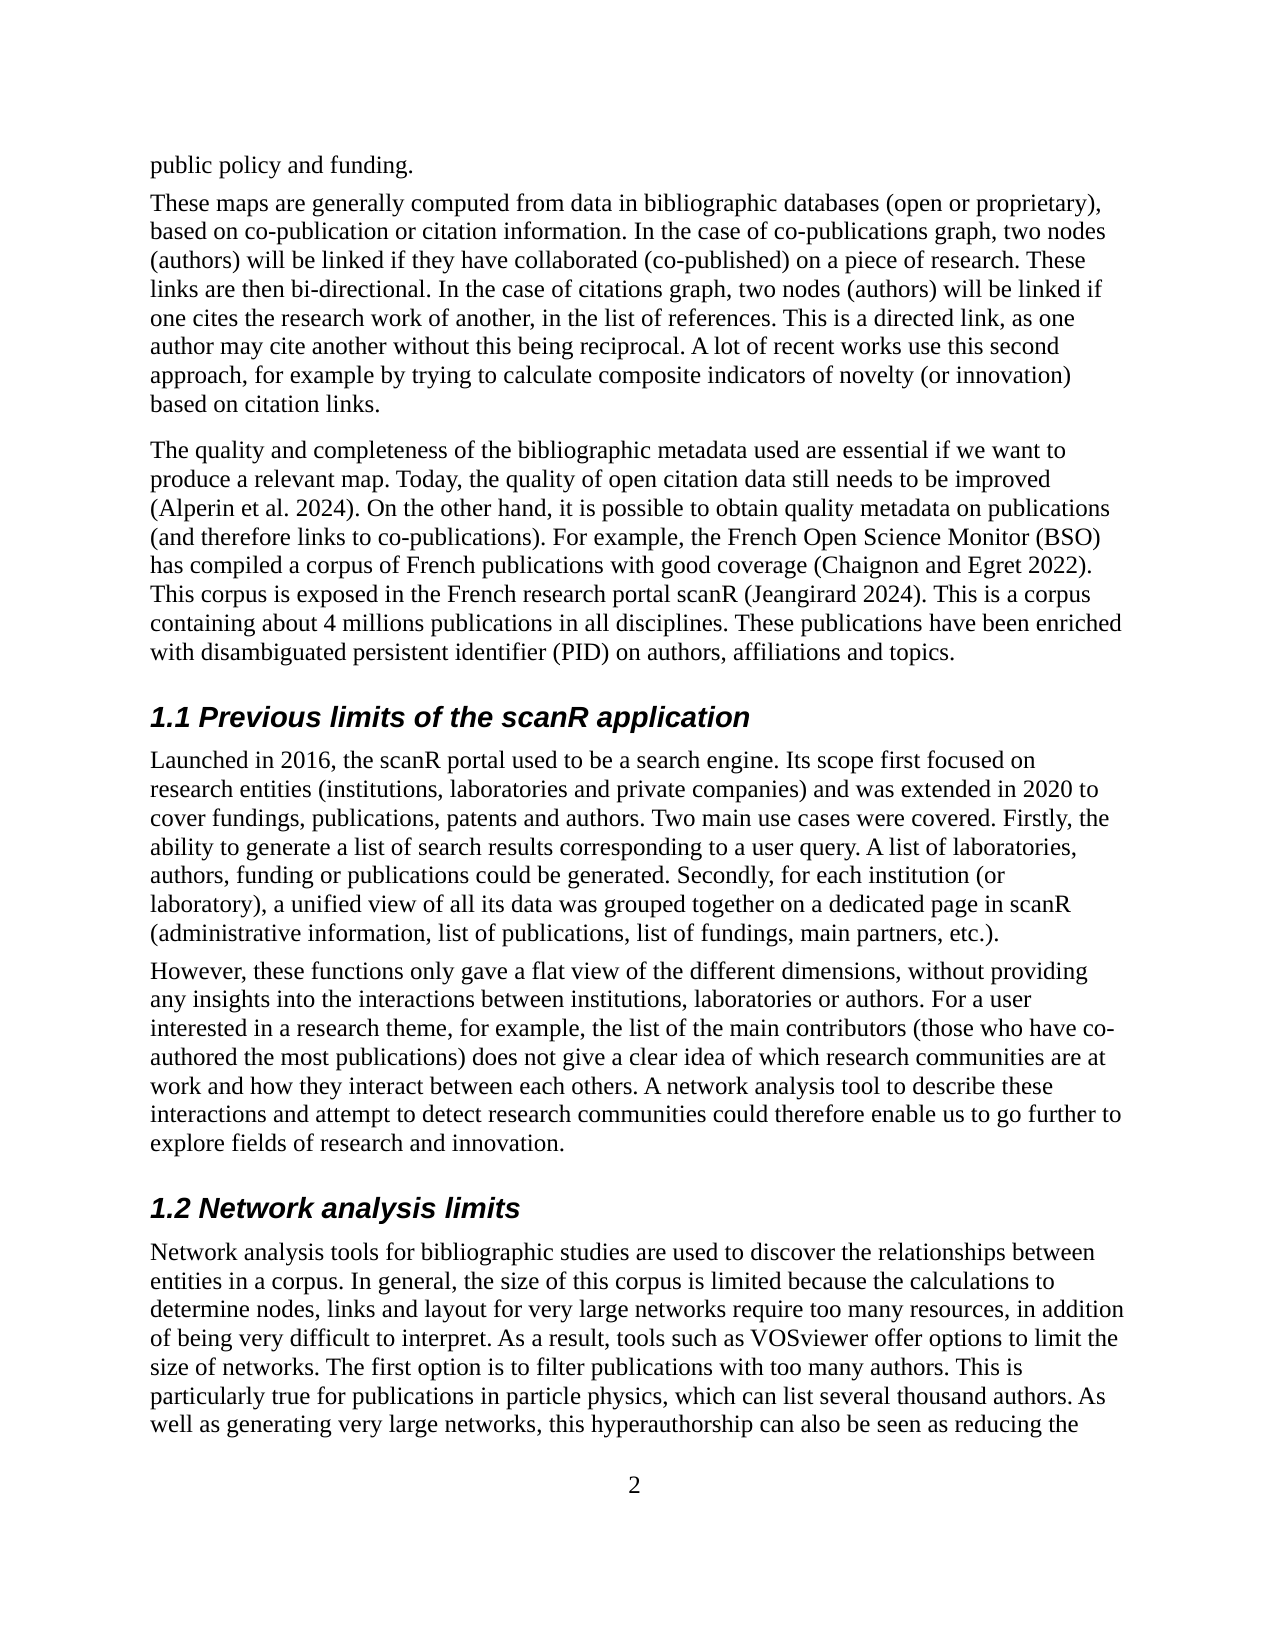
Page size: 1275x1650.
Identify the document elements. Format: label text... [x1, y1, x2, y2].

text Network analysis tools for bibliographic studies are used to discover the relationships between entities in a corpus. In general, the size of this corpus is limited because the calculations to determine nodes, links and layout for very large networks require too many resources, in addition of being very difficult to interpret. As a result, tools such as VOSviewer offer options to limit the size of networks. The first option is to filter publications with too many authors. This is particularly true for publications in particle physics, which can list several thousand authors. As well as generating very large networks, this hyperauthorship can also be seen as reducing the [150, 1237, 1125, 1438]
subtitle 1.2 Network analysis limits [150, 1191, 1125, 1224]
text public policy and funding. [150, 150, 1125, 179]
subtitle 1.1 Previous limits of the scanR application [150, 699, 1125, 733]
text However, these functions only gave a flat view of the different dimensions, without providing any insights into the interactions between institutions, laboratories or authors. For a user interested in a research theme, for example, the list of the main contributors (those who have co-authored the most publications) does not give a clear idea of which research communities are at work and how they interact between each others. A network analysis tool to describe these interactions and attempt to detect research communities could therefore enable us to go further to explore fields of research and innovation. [150, 956, 1125, 1157]
text These maps are generally computed from data in bibliographic databases (open or proprietary), based on co-publication or citation information. In the case of co-publications graph, two nodes (authors) will be linked if they have collaborated (co-published) on a piece of research. These links are then bi-directional. In the case of citations graph, two nodes (authors) will be linked if one cites the research work of another, in the list of references. This is a directed link, as one author may cite another without this being reciprocal. A lot of recent works use this second approach, for example by trying to calculate composite indicators of novelty (or innovation) based on citation links. [150, 188, 1125, 418]
text The quality and completeness of the bibliographic metadata used are essential if we want to produce a relevant map. Today, the quality of open citation data still needs to be improved (Alperin et al. 2024). On the other hand, it is possible to obtain quality metadata on publications (and therefore links to co-publications). For example, the French Open Science Monitor (BSO) has compiled a corpus of French publications with good coverage (Chaignon and Egret 2022). This corpus is exposed in the French research portal scanR (Jeangirard 2024). This is a corpus containing about 4 millions publications in all disciplines. These publications have been enriched with disambiguated persistent identifier (PID) on authors, affiliations and topics. [150, 436, 1125, 666]
text Launched in 2016, the scanR portal used to be a search engine. Its scope first focused on research entities (institutions, laboratories and private companies) and was extended in 2020 to cover fundings, publications, patents and authors. Two main use cases were covered. Firstly, the ability to generate a list of search results corresponding to a user query. A list of laboratories, authors, funding or publications could be generated. Secondly, for each institution (or laboratory), a unified view of all its data was grouped together on a dedicated page in scanR (administrative information, list of publications, list of fundings, main partners, etc.). [150, 746, 1125, 947]
